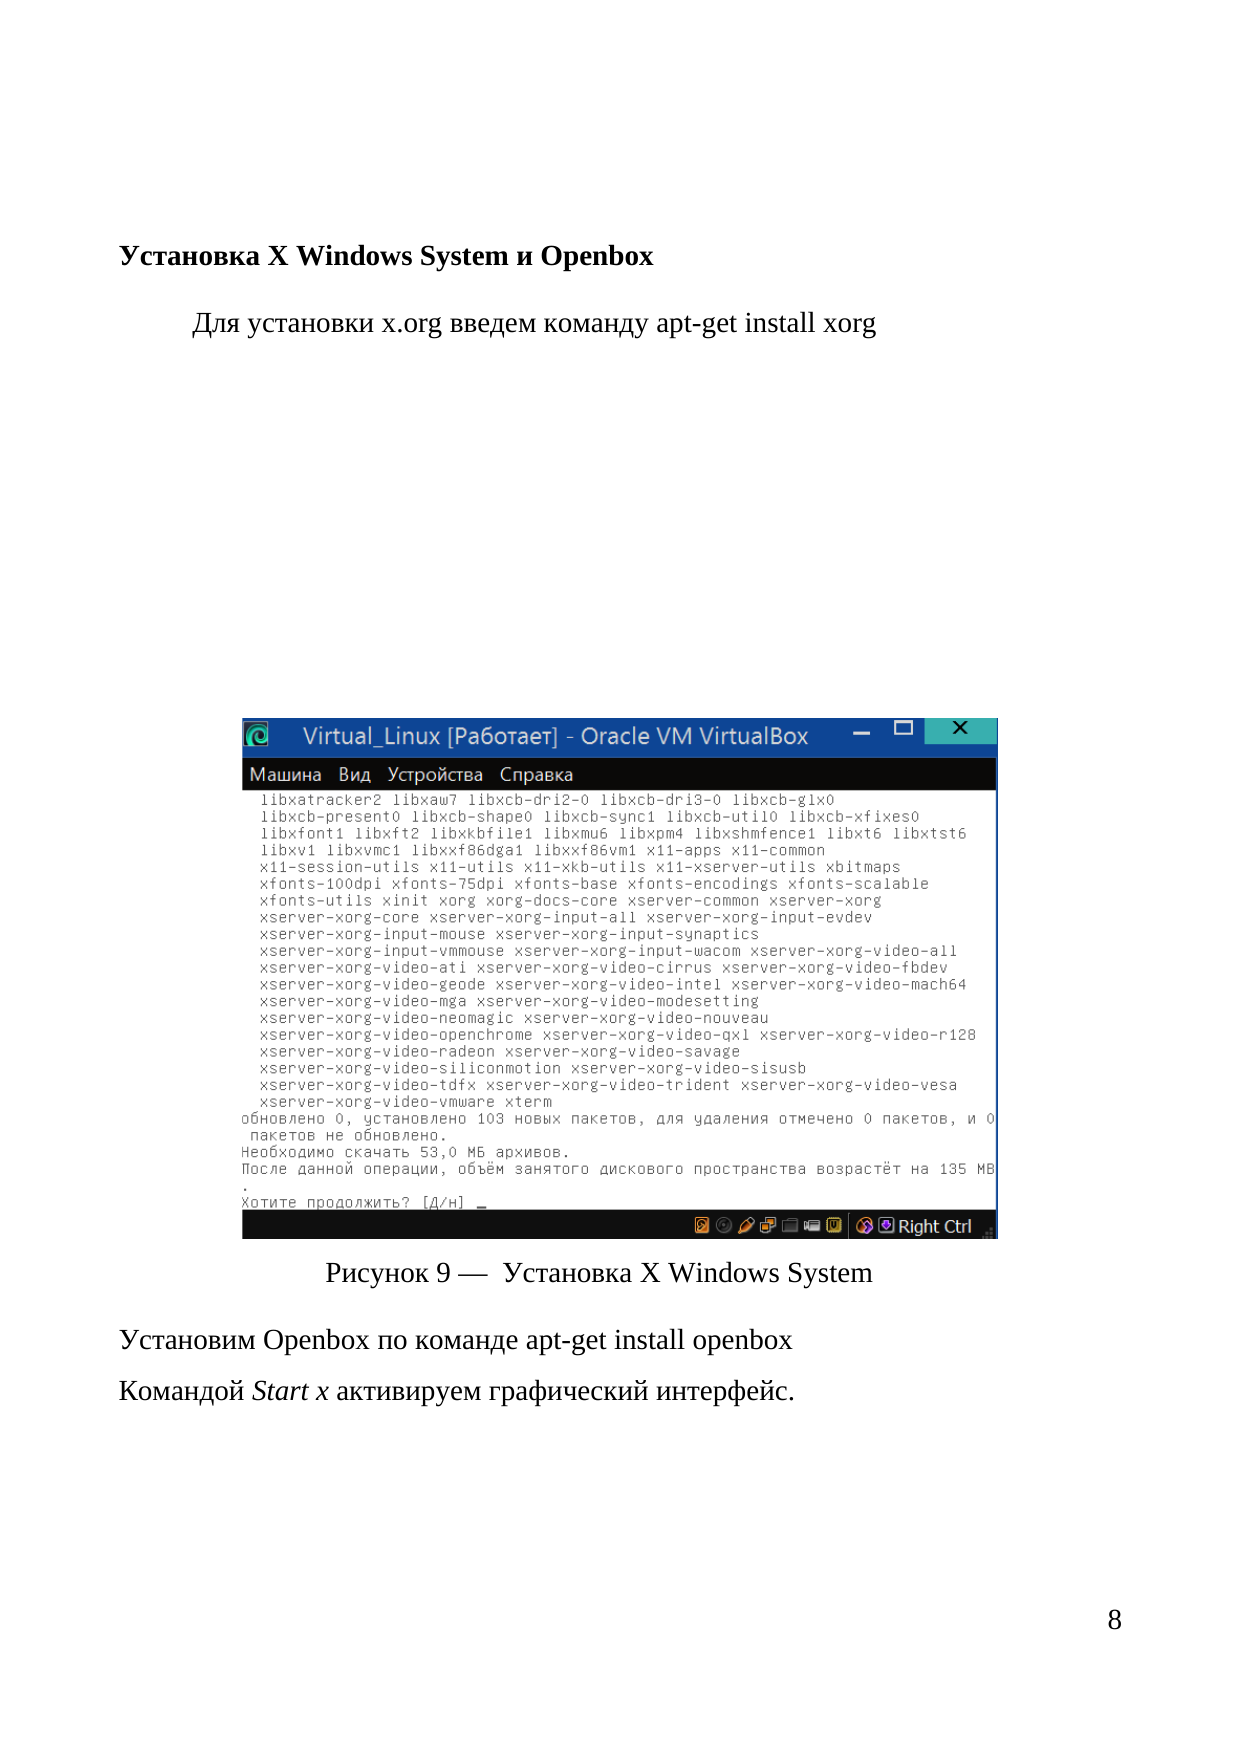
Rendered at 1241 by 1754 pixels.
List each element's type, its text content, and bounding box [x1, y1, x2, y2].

text Командой Start x активируем графический интерфейс. [118, 1373, 1122, 1406]
text Установка X Windows System и Openbox [118, 238, 1122, 271]
text Рисунок 9 — Установка X Windows System [118, 707, 1122, 1289]
text Установим Openbox по команде apt-get install openbox [118, 1322, 1122, 1356]
picture [242, 718, 998, 1239]
text Для установки x.org введем команду apt-get install xorg [118, 305, 1122, 338]
